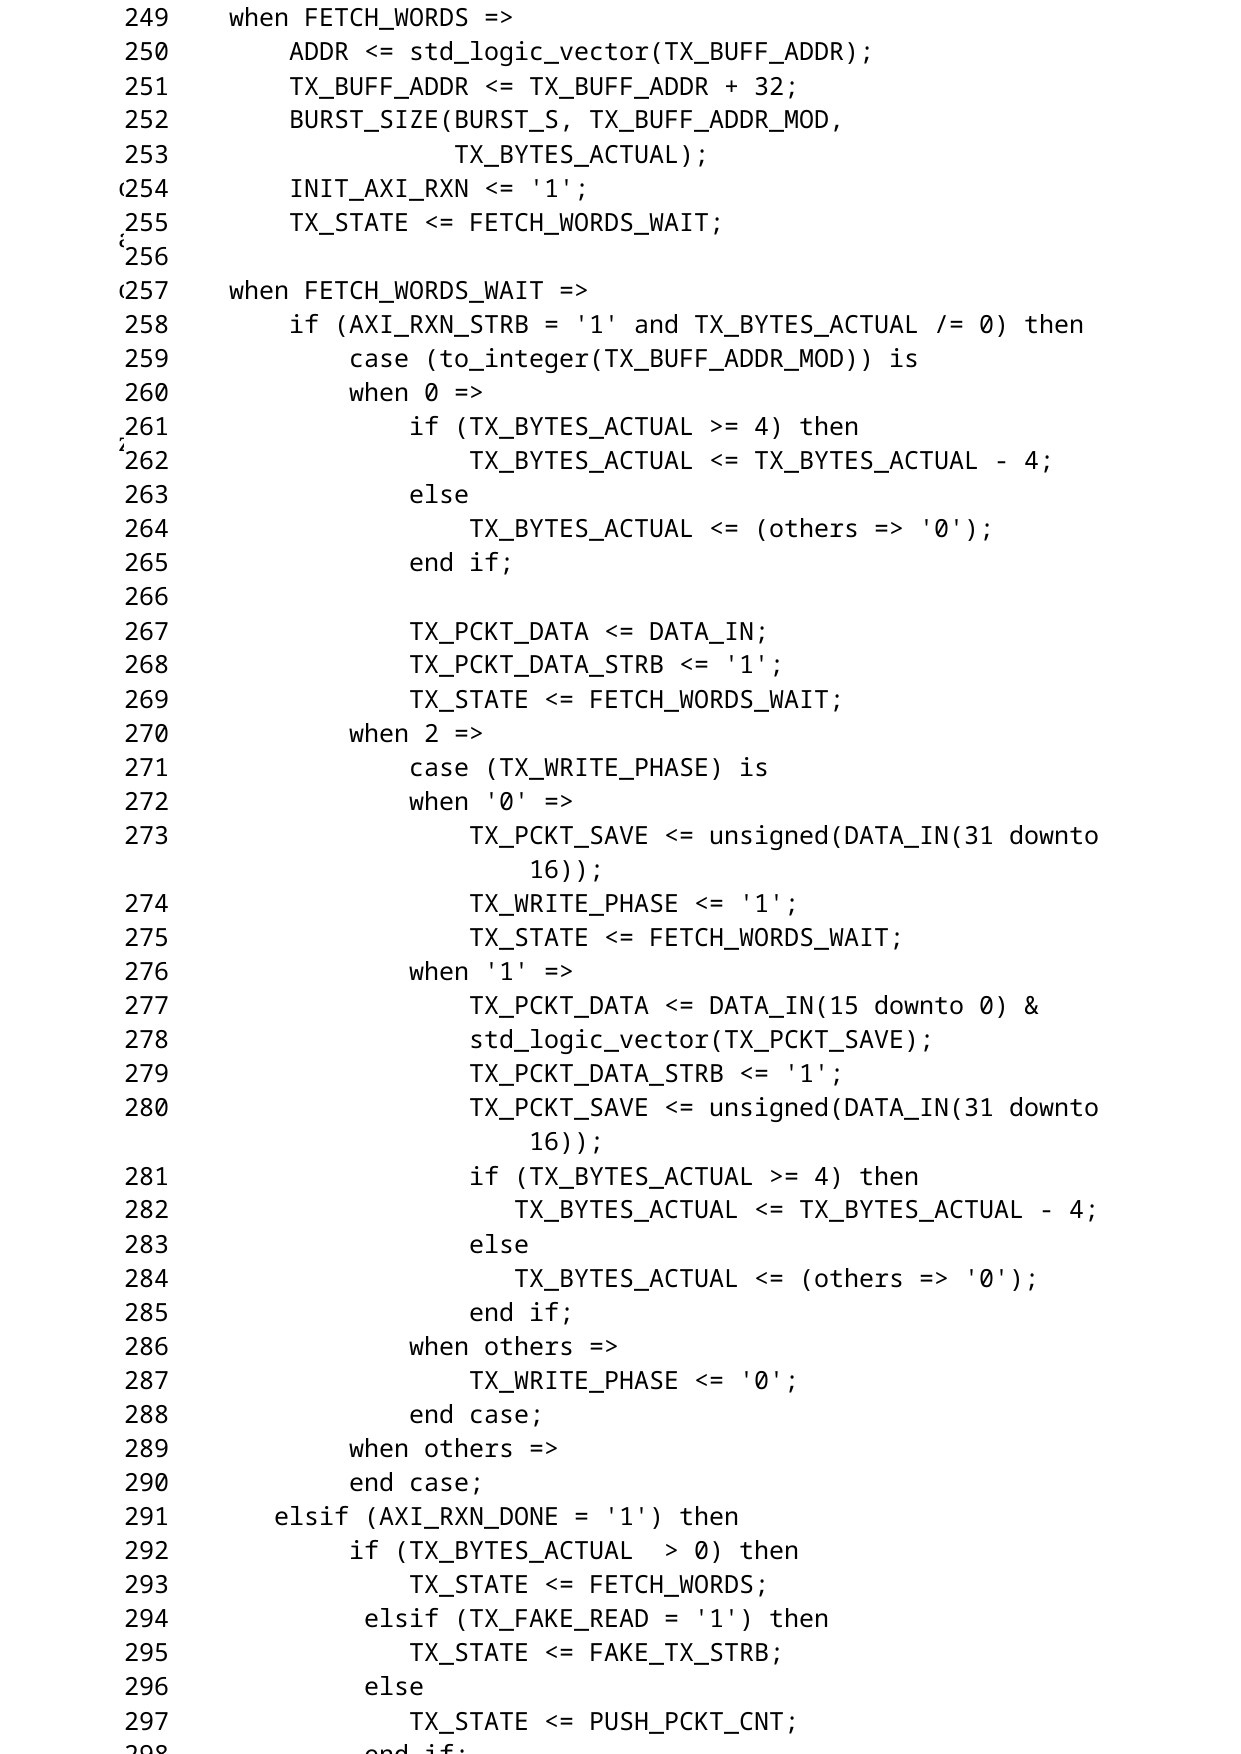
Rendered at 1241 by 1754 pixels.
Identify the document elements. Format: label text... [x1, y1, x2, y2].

list Listing 6.3.5: Fragment pliku fsm_DMA_TX.vhd prezentujący odczyt danych oraz przekazanie ich do dalszych części karty sieciowej. [124, 12, 1106, 1754]
